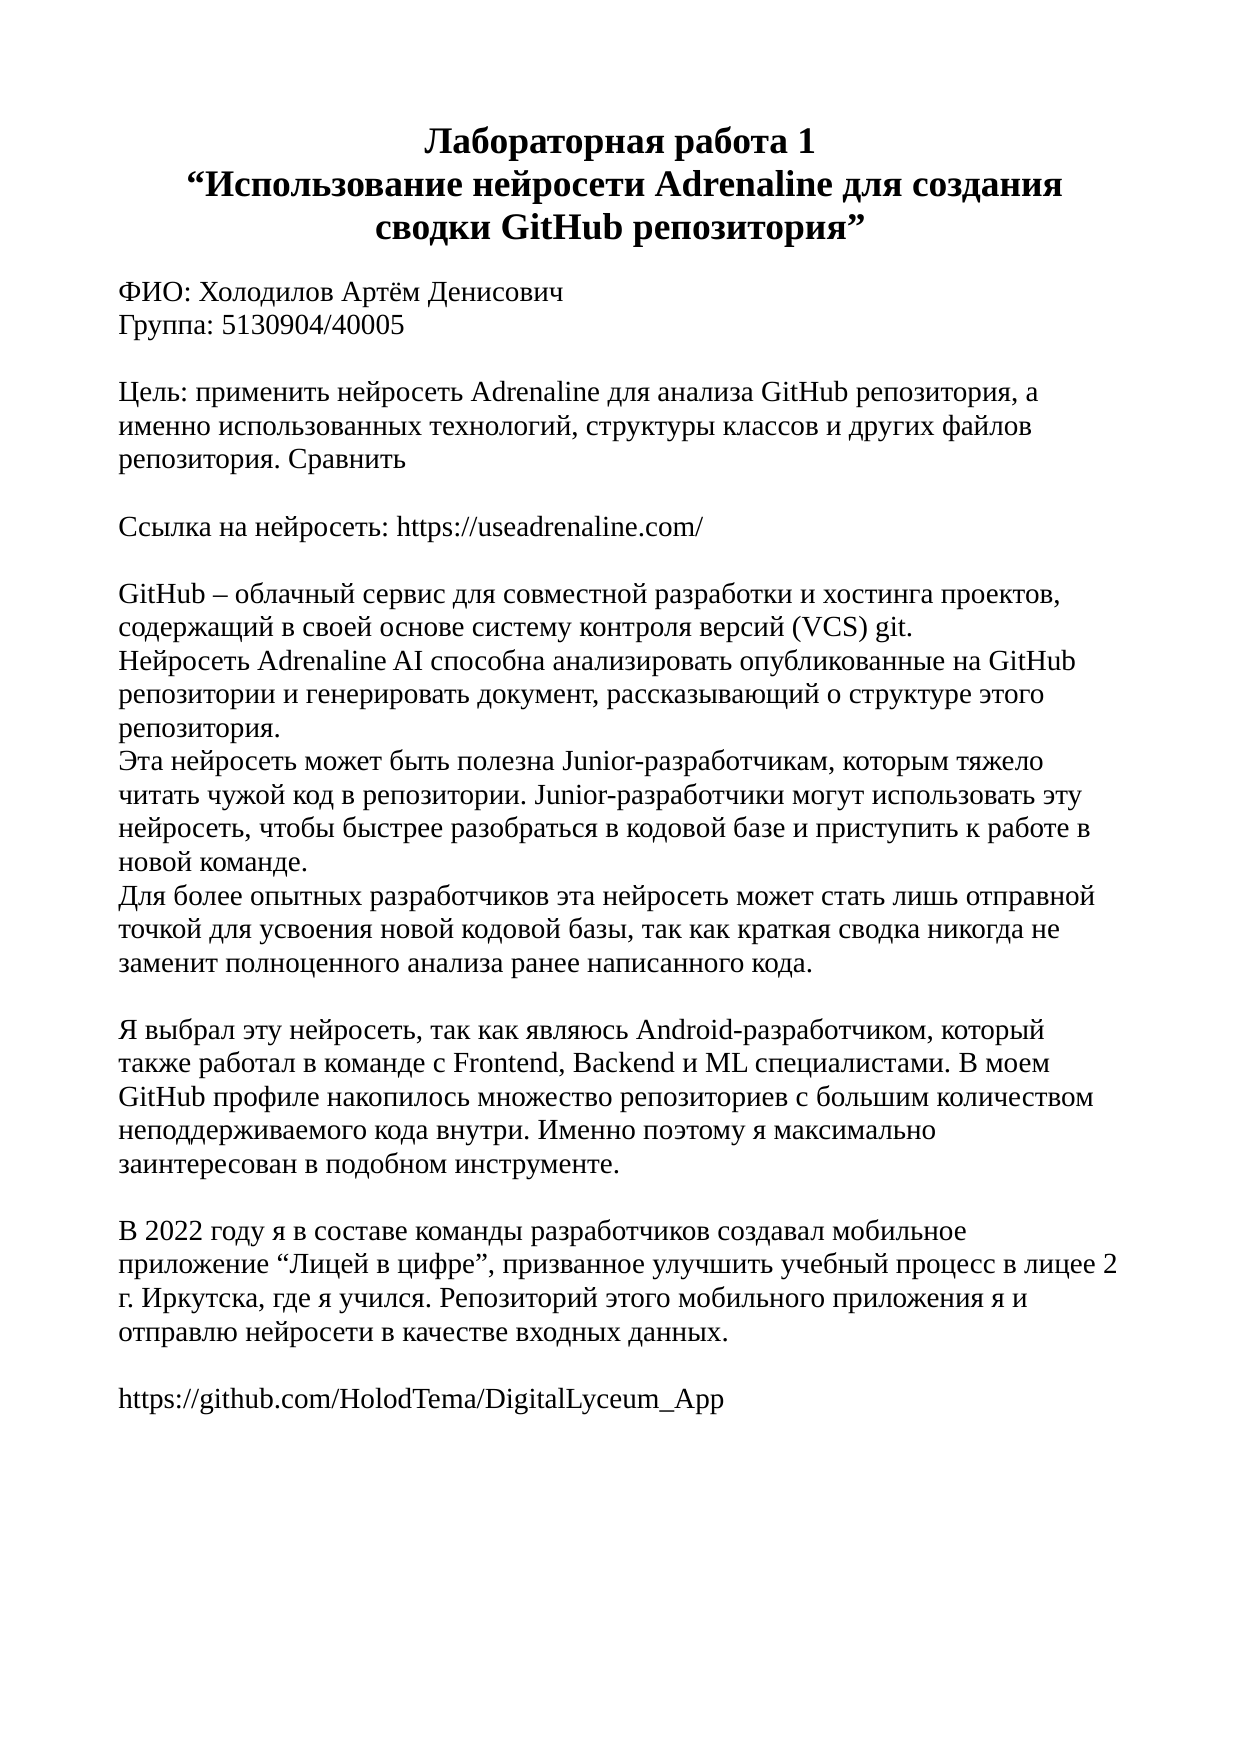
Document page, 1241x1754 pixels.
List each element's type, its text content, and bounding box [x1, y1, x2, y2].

text Группа: 5130904/40005 [118, 307, 1122, 341]
text Лабораторная работа 1 [118, 118, 1122, 161]
text Цель: применить нейросеть Adrenaline для анализа GitHub репозитория, а именно использованных технологий, структуры классов и других файлов репозитория. Сравнить [118, 374, 1122, 475]
text ФИО: Холодилов Артём Денисович [118, 274, 1122, 307]
text Я выбрал эту нейросеть, так как являюсь Android-разработчиком, который также работал в команде с Frontend, Backend и ML специалистами. В моем GitHub профиле накопилось множество репозиториев с большим количеством неподдерживаемого кода внутри. Именно поэтому я максимально заинтересован в подобном инструменте. [118, 1012, 1122, 1179]
text В 2022 году я в составе команды разработчиков создавал мобильное приложение “Лицей в цифре”, призванное улучшить учебный процесс в лицее 2 г. Иркутска, где я учился. Репозиторий этого мобильного приложения я и отправлю нейросети в качестве входных данных. [118, 1213, 1122, 1347]
text GitHub – облачный сервис для совместной разработки и хостинга проектов, содержащий в своей основе систему контроля версий (VCS) git. [118, 576, 1122, 643]
text Для более опытных разработчиков эта нейросеть может стать лишь отправной точкой для усвоения новой кодовой базы, так как краткая сводка никогда не заменит полноценного анализа ранее написанного кода. [118, 878, 1122, 978]
text Ссылка на нейросеть: https://useadrenaline.com/ [118, 509, 1122, 542]
text https://github.com/HolodTema/DigitalLyceum_App [118, 1381, 1122, 1414]
text Эта нейросеть может быть полезна Junior-разработчикам, которым тяжело читать чужой код в репозитории. Junior-разработчики могут использовать эту нейросеть, чтобы быстрее разобраться в кодовой базе и приступить к работе в новой команде. [118, 743, 1122, 878]
text Нейросеть Adrenaline AI способна анализировать опубликованные на GitHub репозитории и генерировать документ, рассказывающий о структуре этого репозитория. [118, 643, 1122, 743]
text “Использование нейросети Adrenaline для создания сводки GitHub репозитория” [118, 161, 1122, 247]
